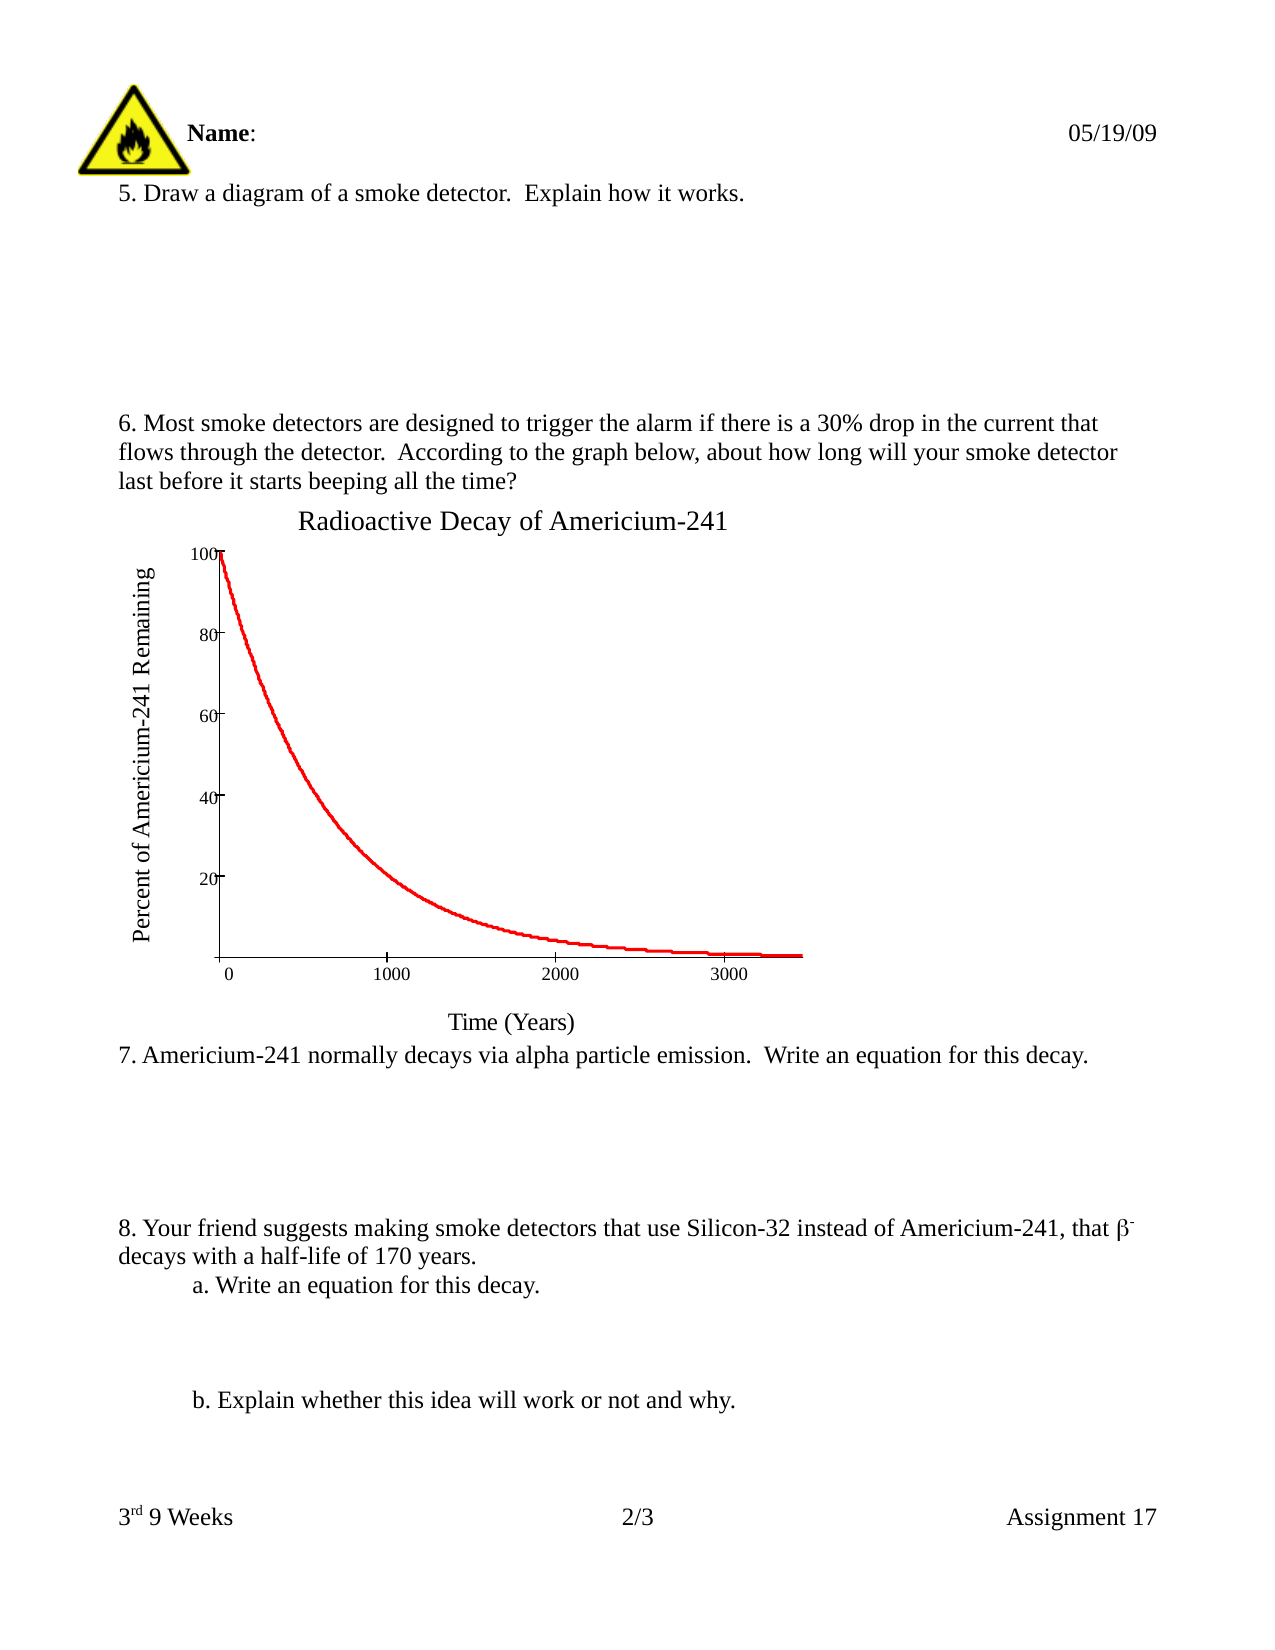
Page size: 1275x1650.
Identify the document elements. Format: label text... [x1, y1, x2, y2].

text b. Explain whether this idea will work or not and why. [118, 1385, 1157, 1414]
text 6. Most smoke detectors are designed to trigger the alarm if there is a 30% drop in the current that flows through the detector. According to the graph below, about how long will your smoke detector last before it starts beeping all the time? [118, 408, 1157, 495]
picture [77, 84, 191, 176]
text 7. Americium-241 normally decays via alpha particle emission. Write an equation for this decay. [118, 1040, 1157, 1069]
text a. Write an equation for this decay. [118, 1270, 1157, 1299]
text 8. Your friend suggests making smoke detectors that use Silicon-32 instead of Americium-241, that b-decays with a half-life of 170 years. [118, 1213, 1157, 1270]
text 5. Draw a diagram of a smoke detector. Explain how it works. [118, 178, 1157, 207]
